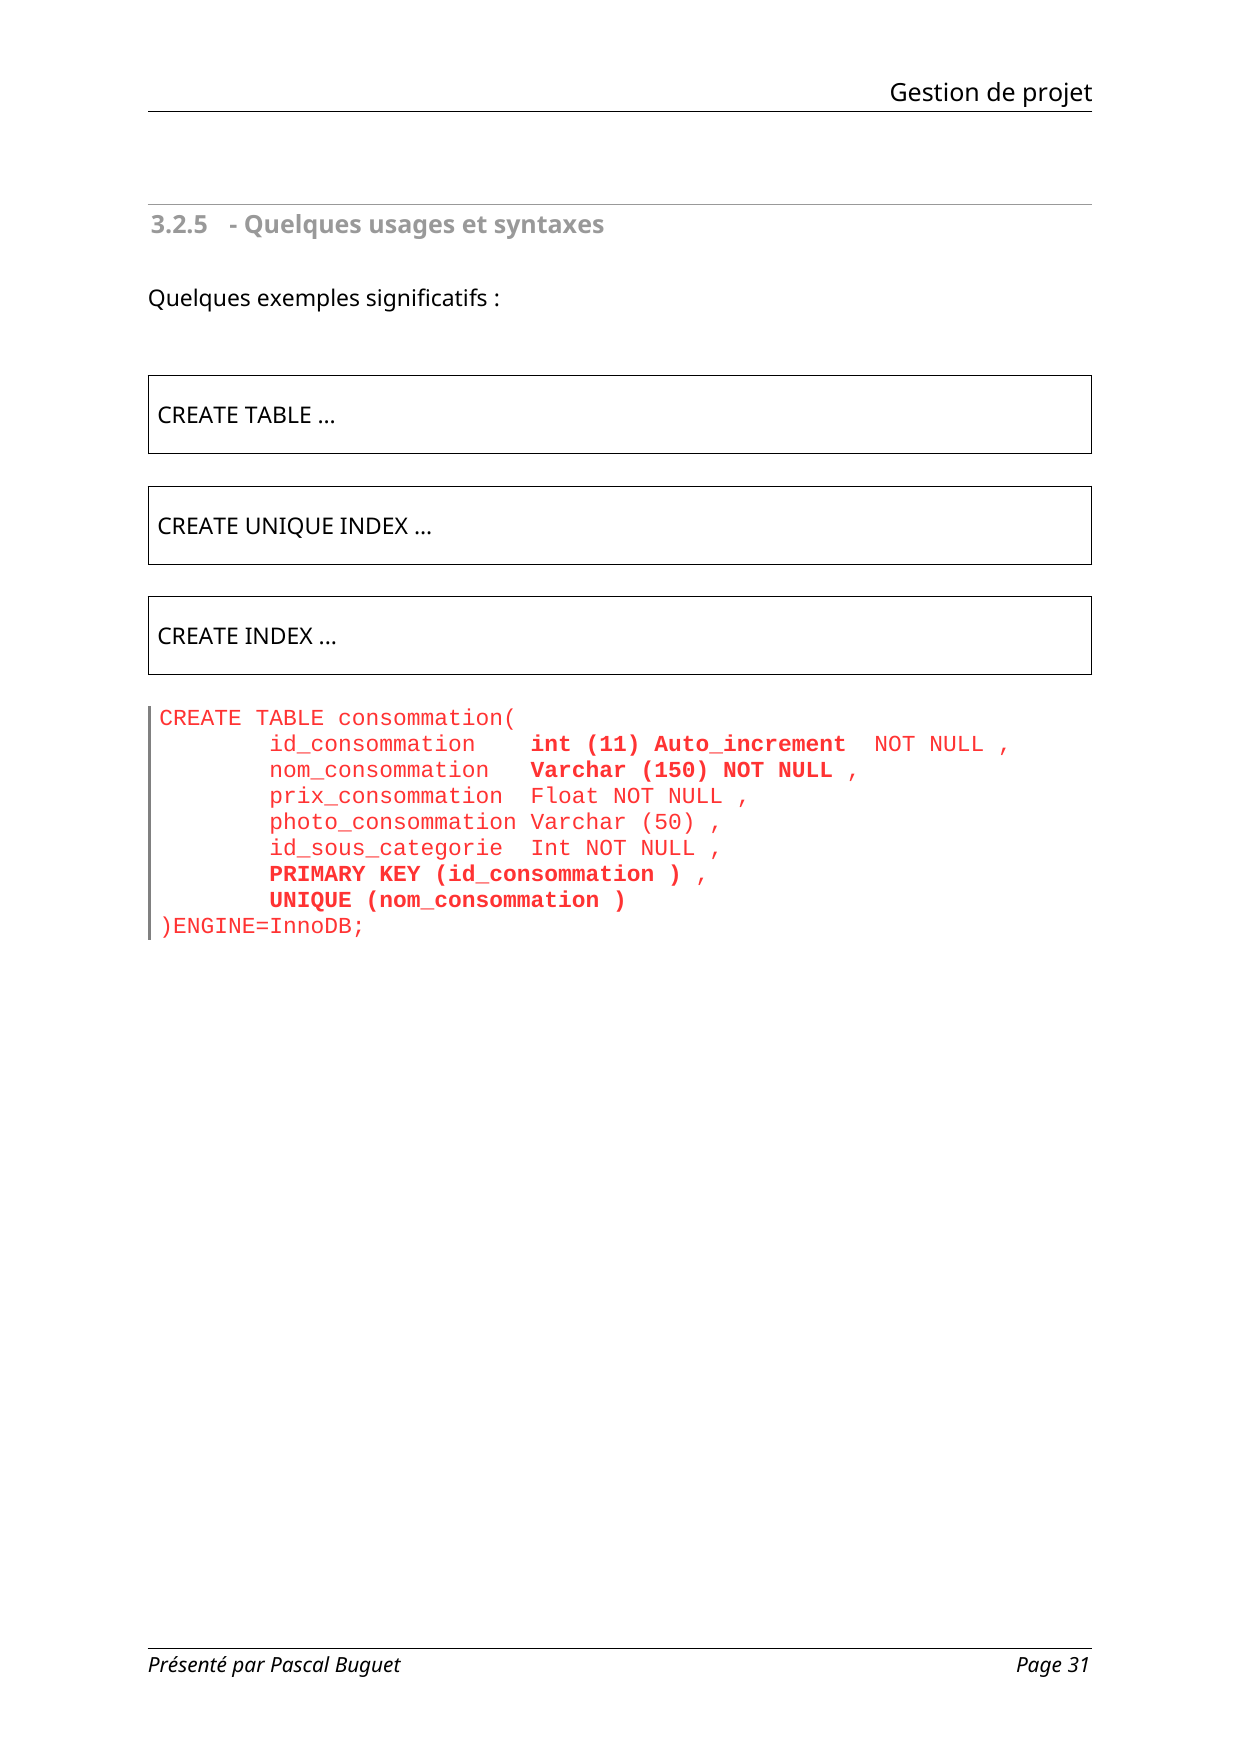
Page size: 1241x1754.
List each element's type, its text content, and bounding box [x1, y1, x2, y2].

text id_consommation int (11) Auto_increment NOT NULL , [151, 732, 1092, 758]
text PRIMARY KEY (id_consommation ) , [151, 862, 1092, 888]
text nom_consommation Varchar (150) NOT NULL , [151, 758, 1092, 784]
text CREATE UNIQUE INDEX … [149, 487, 1091, 564]
text UNIQUE (nom_consommation ) [151, 888, 1092, 914]
text Quelques exemples significatifs : [148, 281, 1092, 313]
text photo_consommation Varchar (50) , [151, 810, 1092, 836]
text CREATE INDEX ... [149, 597, 1091, 674]
text )ENGINE=InnoDB; [151, 914, 1092, 940]
text CREATE TABLE consommation( [151, 706, 1092, 732]
text prix_consommation Float NOT NULL , [151, 784, 1092, 810]
subtitle - Quelques usages et syntaxes [148, 205, 1092, 244]
text CREATE TABLE … [149, 376, 1091, 453]
text id_sous_categorie Int NOT NULL , [151, 836, 1092, 862]
